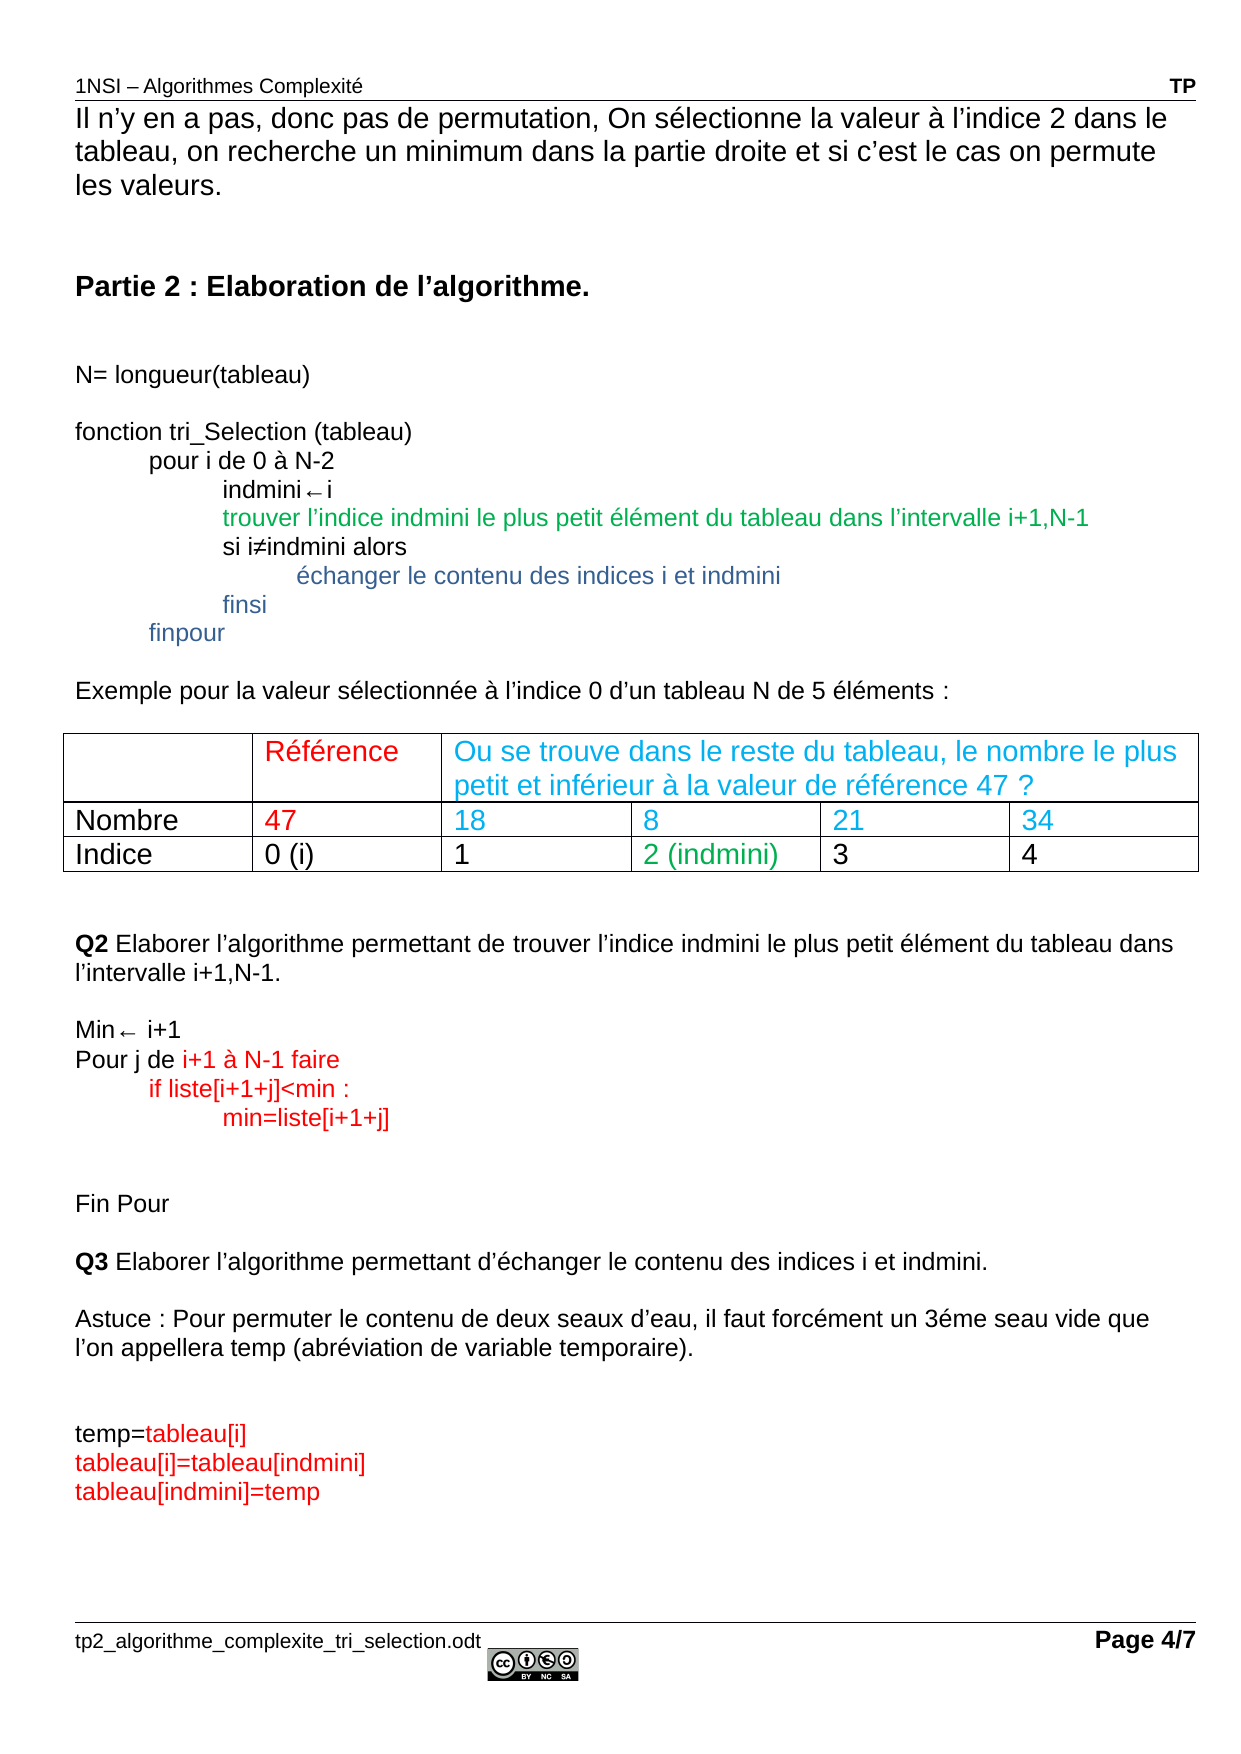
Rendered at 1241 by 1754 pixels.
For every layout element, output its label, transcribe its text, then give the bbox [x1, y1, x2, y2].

text Q2 Elaborer l’algorithme permettant de trouver l’indice indmini le plus petit élément du tableau dans l’intervalle i+1,N-1. [75, 929, 1196, 987]
text pour i de 0 à N-2 [75, 446, 1196, 474]
text tableau[i]=tableau[indmini] [75, 1448, 1196, 1477]
text Astuce : Pour permuter le contenu de deux seaux d’eau, il faut forcément un 3éme seau vide que l’on appellera temp (abréviation de variable temporaire). [75, 1304, 1196, 1362]
table_cell 21 [821, 803, 1009, 836]
text Il n’y en a pas, donc pas de permutation, On sélectionne la valeur à l’indice 2 dans le tableau, on recherche un minimum dans la partie droite et si c’est le cas on permute les valeurs. [75, 101, 1196, 201]
text Fin Pour [75, 1189, 1196, 1218]
table_cell 1 [442, 837, 631, 871]
text temp=tableau[i] [75, 1419, 1196, 1448]
text if liste[i+1+j]<min : [75, 1074, 1196, 1103]
table_header Référence [253, 734, 441, 801]
text échanger le contenu des indices i et indmini [75, 561, 1196, 589]
table_cell Indice [64, 837, 252, 871]
table_cell 8 [632, 803, 820, 836]
table_header Ou se trouve dans le reste du tableau, le nombre le plus petit et inférieur à la valeur de référence 47 ? [442, 734, 1198, 801]
table_cell 34 [1010, 803, 1198, 836]
table_header [64, 734, 252, 801]
table_cell 4 [1010, 837, 1198, 871]
text min=liste[i+1+j] [75, 1103, 1196, 1132]
table_cell 3 [821, 837, 1009, 871]
table_cell 0 (i) [253, 837, 441, 871]
table_cell 47 [253, 803, 441, 836]
text trouver l’indice indmini le plus petit élément du tableau dans l’intervalle i+1,N-1 [75, 503, 1196, 532]
text N= longueur(tableau) [75, 359, 1196, 388]
text finsi [75, 589, 1196, 618]
table_cell 18 [442, 803, 631, 836]
text fonction tri_Selection (tableau) [75, 417, 1196, 446]
table_cell Nombre [64, 803, 252, 836]
text si i≠indmini alors [75, 532, 1196, 561]
text Exemple pour la valeur sélectionnée à l’indice 0 d’un tableau N de 5 éléments : [75, 676, 1196, 704]
table_cell 2 (indmini) [632, 837, 820, 871]
text Partie 2 : Elaboration de l’algorithme. [75, 268, 1196, 302]
text indmini←i [149, 474, 1196, 503]
text Pour j de i+1 à N‐1 faire [75, 1044, 1196, 1074]
text finpour [75, 618, 1196, 647]
text Min← i+1 [75, 1015, 1196, 1044]
text Q3 Elaborer l’algorithme permettant d’échanger le contenu des indices i et indmini. [75, 1247, 1196, 1276]
text tableau[indmini]=temp [75, 1477, 1196, 1506]
